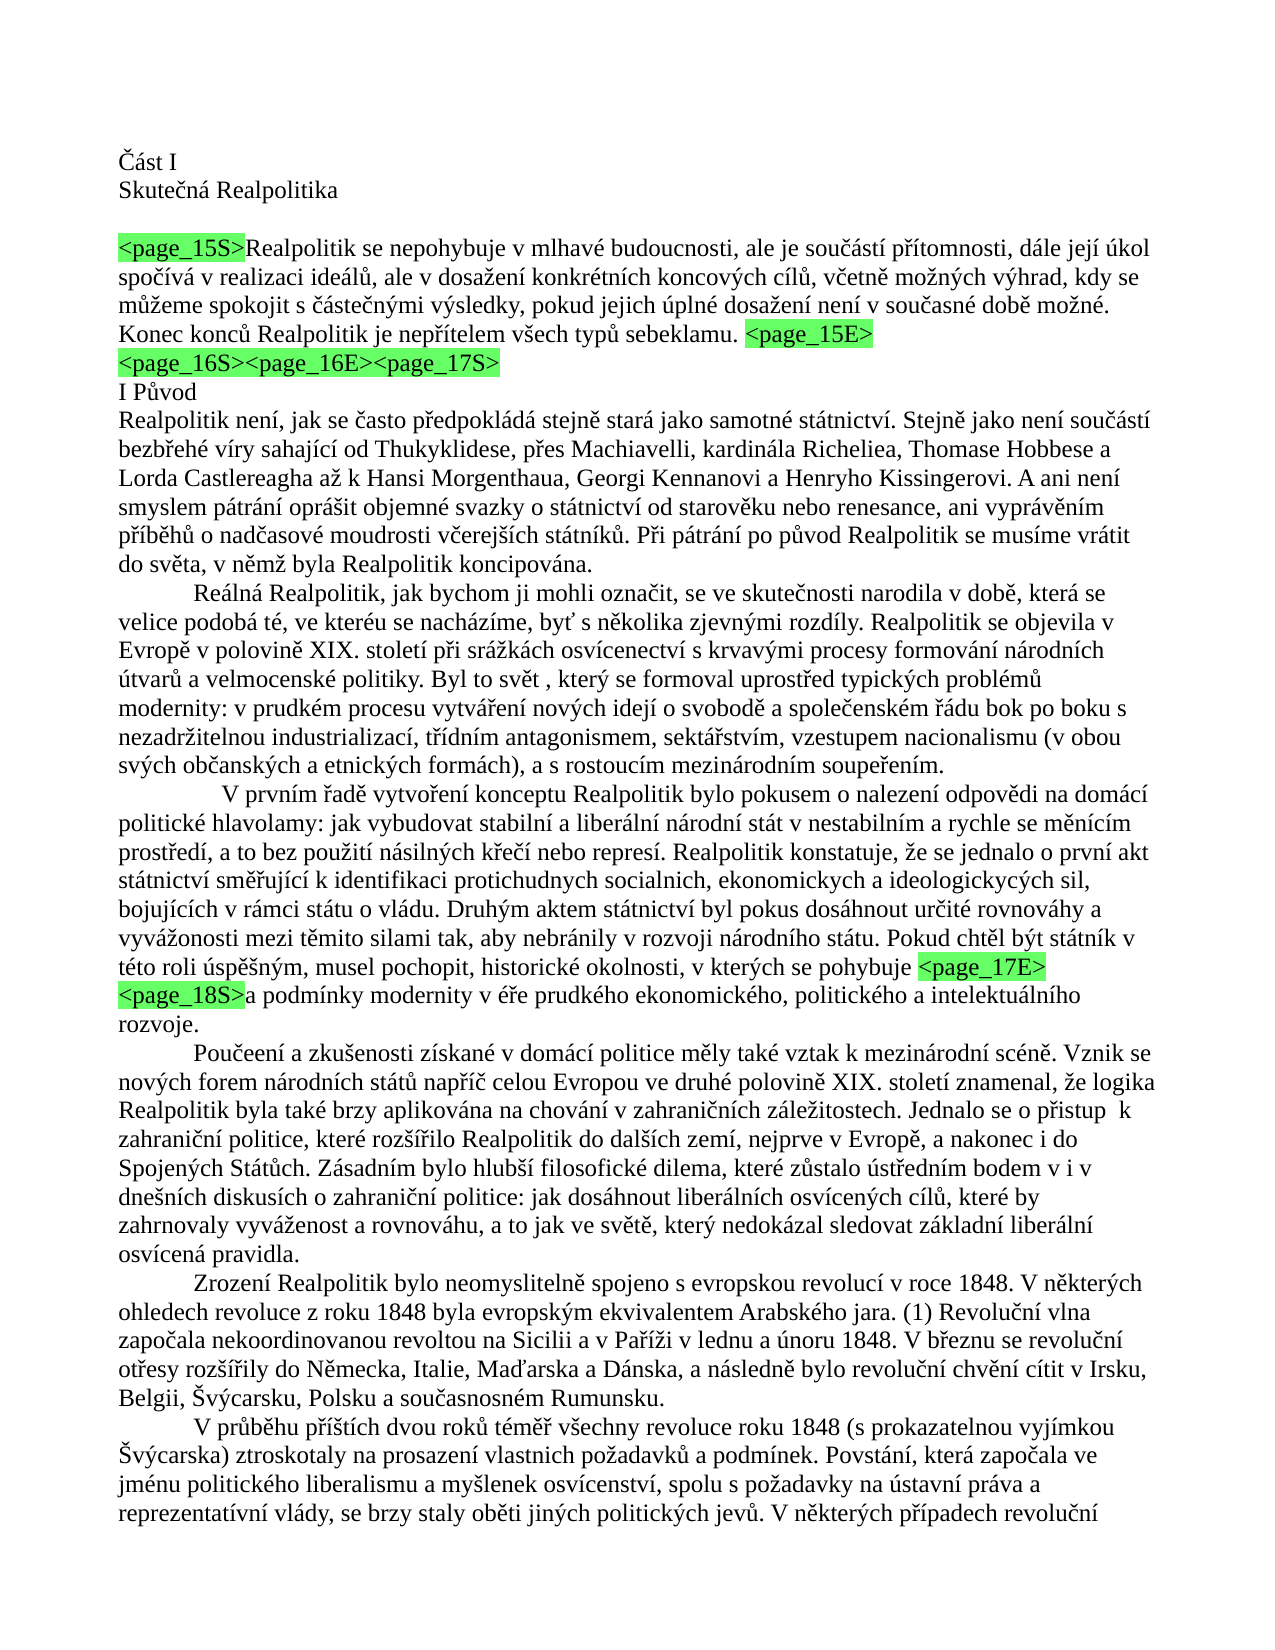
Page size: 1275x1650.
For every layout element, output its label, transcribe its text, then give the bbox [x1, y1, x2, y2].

text Zrození Realpolitik bylo neomyslitelně spojeno s evropskou revolucí v roce 1848. V některých ohledech revoluce z roku 1848 byla evropským ekvivalentem Arabského jara. (1) Revoluční vlna započala nekoordinovanou revoltou na Sicilii a v Paříži v lednu a únoru 1848. V březnu se revoluční otřesy rozšířily do Německa, Italie, Maďarska a Dánska, a následně bylo revoluční chvění cítit v Irsku, Belgii, Švýcarsku, Polsku a současnosném Rumunsku. [118, 1268, 1157, 1412]
text Realpolitik není, jak se často předpokládá stejně stará jako samotné státnictví. Stejně jako není součástí bezbřehé víry sahající od Thukyklidese, přes Machiavelli, kardinála Richeliea, Thomase Hobbese a Lorda Castlereagha až k Hansi Morgenthaua, Georgi Kennanovi a Henryho Kissingerovi. A ani není smyslem pátrání oprášit objemné svazky o státnictví od starověku nebo renesance, ani vyprávěním příběhů o nadčasové moudrosti včerejších státníků. Při pátrání po původ Realpolitik se musíme vrátit do světa, v němž byla Realpolitik koncipována. [118, 406, 1157, 578]
text Reálná Realpolitik, jak bychom ji mohli označit, se ve skutečnosti narodila v době, která se velice podobá té, ve kteréu se nacházíme, byť s několika zjevnými rozdíly. Realpolitik se objevila v Evropě v polovině XIX. století při srážkách osvícenectví s krvavými procesy formování národních útvarů a velmocenské politiky. Byl to svět , který se formoval uprostřed typických problémů modernity: v prudkém procesu vytváření nových idejí o svobodě a společenském řádu bok po boku s nezadržitelnou industrializací, třídním antagonismem, sektářstvím, vzestupem nacionalismu (v obou svých občanských a etnických formách), a s rostoucím mezinárodním soupeřením. [118, 578, 1157, 779]
text <page_16S><page_16E><page_17S> [118, 348, 1157, 377]
text V prvním řadě vytvoření konceptu Realpolitik bylo pokusem o nalezení odpovědi na domácí politické hlavolamy: jak vybudovat stabilní a liberální národní stát v nestabilním a rychle se měnícím prostředí, a to bez použití násilných křečí nebo represí. Realpolitik konstatuje, že se jednalo o první akt státnictví směřující k identifikaci protichudnych socialnich, ekonomickych a ideologickycých sil, bojujících v rámci státu o vládu. Druhým aktem státnictví byl pokus dosáhnout určité rovnováhy a vyvážonosti mezi těmito silami tak, aby nebránily v rozvoji národního státu. Pokud chtěl být státník v této roli úspěšným, musel pochopit, historické okolnosti, v kterých se pohybuje <page_17E> [118, 779, 1157, 981]
text Poučeení a zkušenosti získané v domácí politice měly také vztak k mezinárodní scéně. Vznik se nových forem národních států napříč celou Evropou ve druhé polovině XIX. století znamenal, že logika Realpolitik byla také brzy aplikována na chování v zahraničních záležitostech. Jednalo se o přistup k zahraniční politice, které rozšířilo Realpolitik do dalších zemí, nejprve v Evropě, a nakonec i do Spojených Státůch. Zásadním bylo hlubší filosofické dilema, které zůstalo ústředním bodem v i v dnešních diskusích o zahraniční politice: jak dosáhnout liberálních osvícených cílů, které by zahrnovaly vyváženost a rovnováhu, a to jak ve světě, který nedokázal sledovat základní liberální osvícená pravidla. [118, 1038, 1157, 1268]
text I Původ [118, 377, 1157, 406]
text V průběhu příštích dvou roků téměř všechny revoluce roku 1848 (s prokazatelnou vyjímkou Švýcarska) ztroskotaly na prosazení vlastnich požadavků a podmínek. Povstání, která započala ve jménu politického liberalismu a myšlenek osvícenství, spolu s požadavky na ústavní práva a reprezentatívní vlády, se brzy staly oběti jiných politických jevů. V některých případech revoluční [118, 1412, 1157, 1527]
text Část I [118, 147, 1157, 176]
text Skutečná Realpolitika [118, 176, 1157, 204]
text <page_18S>a podmínky modernity v éře prudkého ekonomického, politického a intelektuálního rozvoje. [118, 981, 1157, 1038]
text <page_15S>Realpolitik se nepohybuje v mlhavé budoucnosti, ale je součástí přítomnosti, dále její úkol spočívá v realizaci ideálů, ale v dosažení konkrétních koncových cílů, včetně možných výhrad, kdy se můžeme spokojit s částečnými výsledky, pokud jejich úplné dosažení není v současné době možné. Konec konců Realpolitik je nepřítelem všech typů sebeklamu. <page_15E> [118, 233, 1157, 348]
